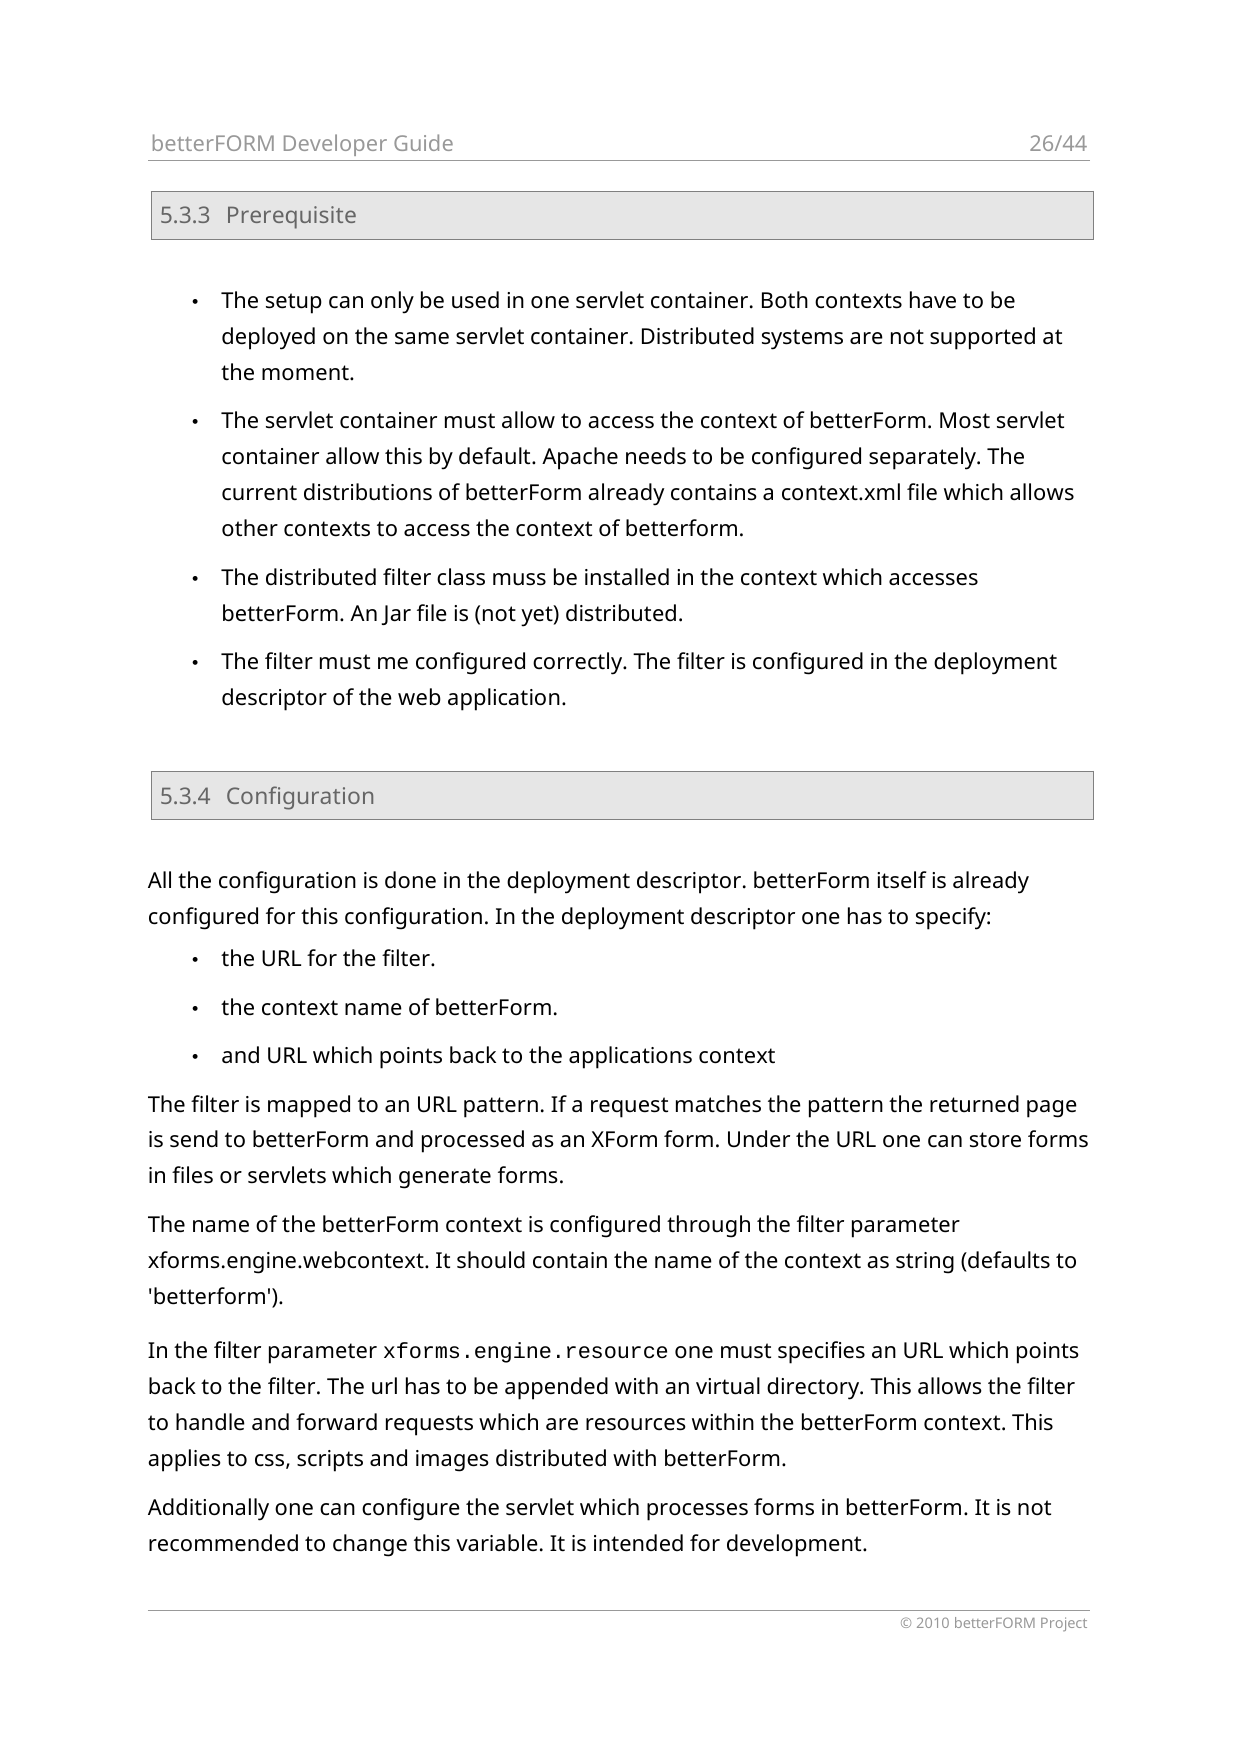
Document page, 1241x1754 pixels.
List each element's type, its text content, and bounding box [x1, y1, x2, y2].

text The name of the betterForm context is configured through the filter parameter xforms.engine.webcontext. It should contain the name of the context as string (defaults to 'betterform'). [148, 1209, 1090, 1311]
list and URL which points back to the applications context [192, 1040, 1090, 1070]
list the URL for the filter. [192, 943, 1090, 973]
list The distributed filter class muss be installed in the context which accesses betterForm. An Jar file is (not yet) distributed. [192, 561, 1090, 627]
text The filter is mapped to an URL pattern. If a request matches the pattern the returned page is send to betterForm and processed as an XForm form. Under the URL one can store forms in files or servlets which generate forms. [148, 1088, 1090, 1190]
list The filter must me configured correctly. The filter is configured in the deployment descriptor of the web application. [192, 646, 1090, 712]
subtitle Configuration [152, 772, 1093, 819]
list The setup can only be used in one servlet container. Both contexts have to be deployed on the same servlet container. Distributed systems are not supported at the moment. [192, 285, 1090, 387]
subtitle Prerequisite [152, 192, 1093, 239]
text All the configuration is done in the deployment descriptor. betterForm itself is already configured for this configuration. In the deployment descriptor one has to specify: [148, 865, 1090, 931]
text In the filter parameter xforms.engine.resource one must specifies an URL which points back to the filter. The url has to be appended with an virtual directory. This allows the filter to handle and forward requests which are resources within the betterForm context. This applies to css, scripts and images distributed with betterForm. [148, 1335, 1090, 1473]
list The servlet container must allow to access the context of betterForm. Most servlet container allow this by default. Apache needs to be configured separately. The current distributions of betterForm already contains a context.xml file which allows other contexts to access the context of betterform. [192, 405, 1090, 543]
text Additionally one can configure the servlet which processes forms in betterForm. It is not recommended to change this variable. It is intended for development. [148, 1492, 1090, 1557]
list the context name of betterForm. [192, 992, 1090, 1022]
